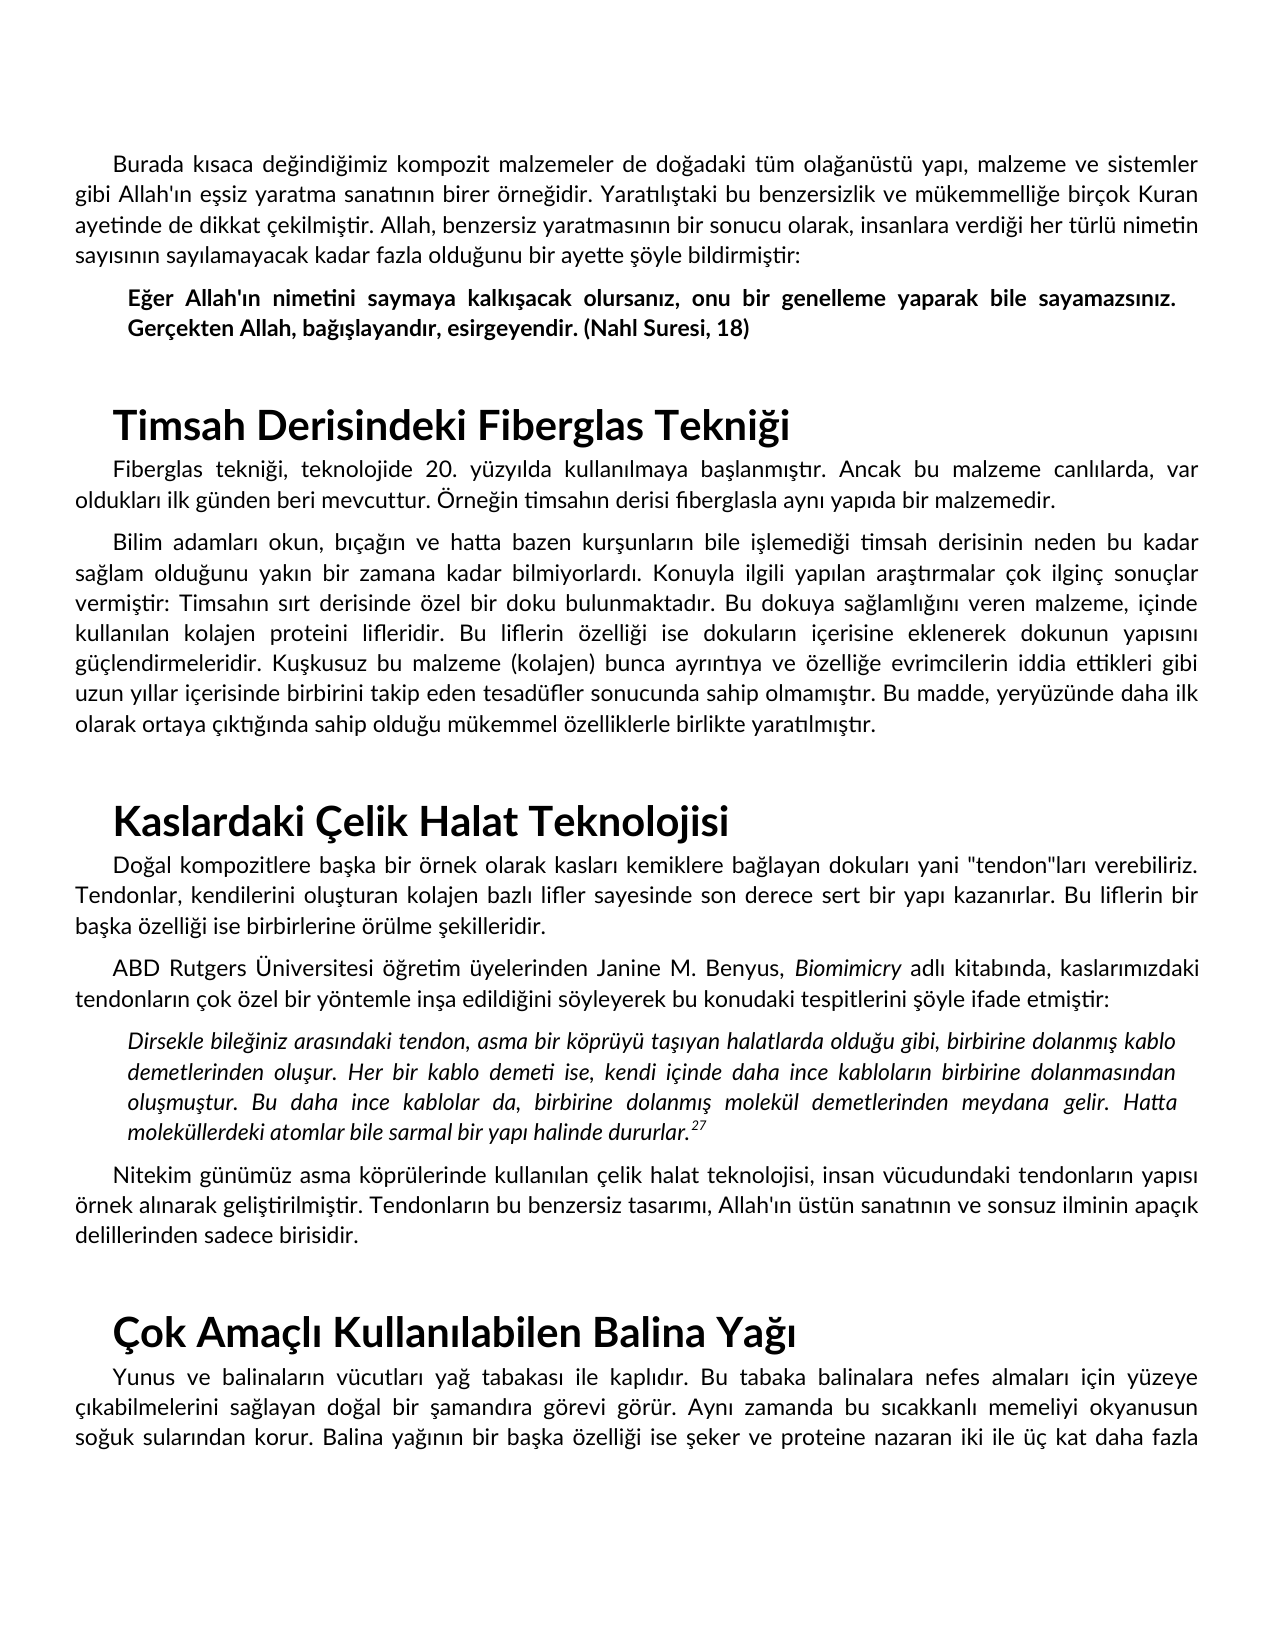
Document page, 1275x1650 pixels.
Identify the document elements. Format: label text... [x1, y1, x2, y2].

text Bilim adamları okun, bıçağın ve hatta bazen kurşunların bile işlemediği timsah derisinin neden bu kadar sağlam olduğunu yakın bir zamana kadar bilmiyorlardı. Konuyla ilgili yapılan araştırmalar çok ilginç sonuçlar vermiştir: Timsahın sırt derisinde özel bir doku bulunmaktadır. Bu dokuya sağlamlığını veren malzeme, içinde kullanılan kolajen proteini lifleridir. Bu liflerin özelliği ise dokuların içerisine eklenerek dokunun yapısını güçlendirmeleridir. Kuşkusuz bu malzeme (kolajen) bunca ayrıntıya ve özelliğe evrimcilerin iddia ettikleri gibi uzun yıllar içerisinde birbirini takip eden tesadüfler sonucunda sahip olmamıştır. Bu madde, yeryüzünde daha ilk olarak ortaya çıktığında sahip olduğu mükemmel özelliklerle birlikte yaratılmıştır. [75, 528, 1200, 737]
subtitle Timsah Derisindeki Fiberglas Tekniği [112, 399, 1200, 449]
text Yunus ve balinaların vücutları yağ tabakası ile kaplıdır. Bu tabaka balinalara nefes almaları için yüzeye çıkabilmelerini sağlayan doğal bir şamandıra görevi görür. Aynı zamanda bu sıcakkanlı memeliyi okyanusun soğuk sularından korur. Balina yağının bir başka özelliği ise şeker ve proteine nazaran iki ile üç kat daha fazla [75, 1362, 1200, 1450]
subtitle Çok Amaçlı Kullanılabilen Balina Yağı [112, 1306, 1200, 1356]
text Burada kısaca değindiğimiz kompozit malzemeler de doğadaki tüm olağanüstü yapı, malzeme ve sistemler gibi Allah'ın eşsiz yaratma sanatının birer örneğidir. Yaratılıştaki bu benzersizlik ve mükemmelliğe birçok Kuran ayetinde de dikkat çekilmiştir. Allah, benzersiz yaratmasının bir sonucu olarak, insanlara verdiği her türlü nimetin sayısının sayılamayacak kadar fazla olduğunu bir ayette şöyle bildirmiştir: [75, 150, 1200, 268]
text Nitekim günümüz asma köprülerinde kullanılan çelik halat teknolojisi, insan vücudundaki tendonların yapısı örnek alınarak geliştirilmiştir. Tendonların bu benzersiz tasarımı, Allah'ın üstün sanatının ve sonsuz ilminin apaçık delillerinden sadece birisidir. [75, 1160, 1200, 1248]
text ABD Rutgers Üniversitesi öğretim üyelerinden Janine M. Benyus, Biomimicry adlı kitabında, kaslarımızdaki tendonların çok özel bir yöntemle inşa edildiğini söyleyerek bu konudaki tespitlerini şöyle ifade etmiştir: [75, 954, 1200, 1012]
subtitle Kaslardaki Çelik Halat Teknolojisi [112, 795, 1200, 845]
text Eğer Allah'ın nimetini saymaya kalkışacak olursanız, onu bir genelleme yaparak bile sayamazsınız. Gerçekten Allah, bağışlayandır, esirgeyendir. (Nahl Suresi, 18) [127, 283, 1177, 341]
text Doğal kompozitlere başka bir örnek olarak kasları kemiklere bağlayan dokuları yani "tendon"ları verebiliriz. Tendonlar, kendilerini oluşturan kolajen bazlı lifler sayesinde son derece sert bir yapı kazanırlar. Bu liflerin bir başka özelliği ise birbirlerine örülme şekilleridir. [75, 851, 1200, 939]
text Fiberglas tekniği, teknolojide 20. yüzyılda kullanılmaya başlanmıştır. Ancak bu malzeme canlılarda, var oldukları ilk günden beri mevcuttur. Örneğin timsahın derisi fiberglasla aynı yapıda bir malzemedir. [75, 455, 1200, 513]
text Dirsekle bileğiniz arasındaki tendon, asma bir köprüyü taşıyan halatlarda olduğu gibi, birbirine dolanmış kablo demetlerinden oluşur. Her bir kablo demeti ise, kendi içinde daha ince kabloların birbirine dolanmasından oluşmuştur. Bu daha ince kablolar da, birbirine dolanmış molekül demetlerinden meydana gelir. Hatta moleküllerdeki atomlar bile sarmal bir yapı halinde dururlar.27 [127, 1027, 1177, 1145]
